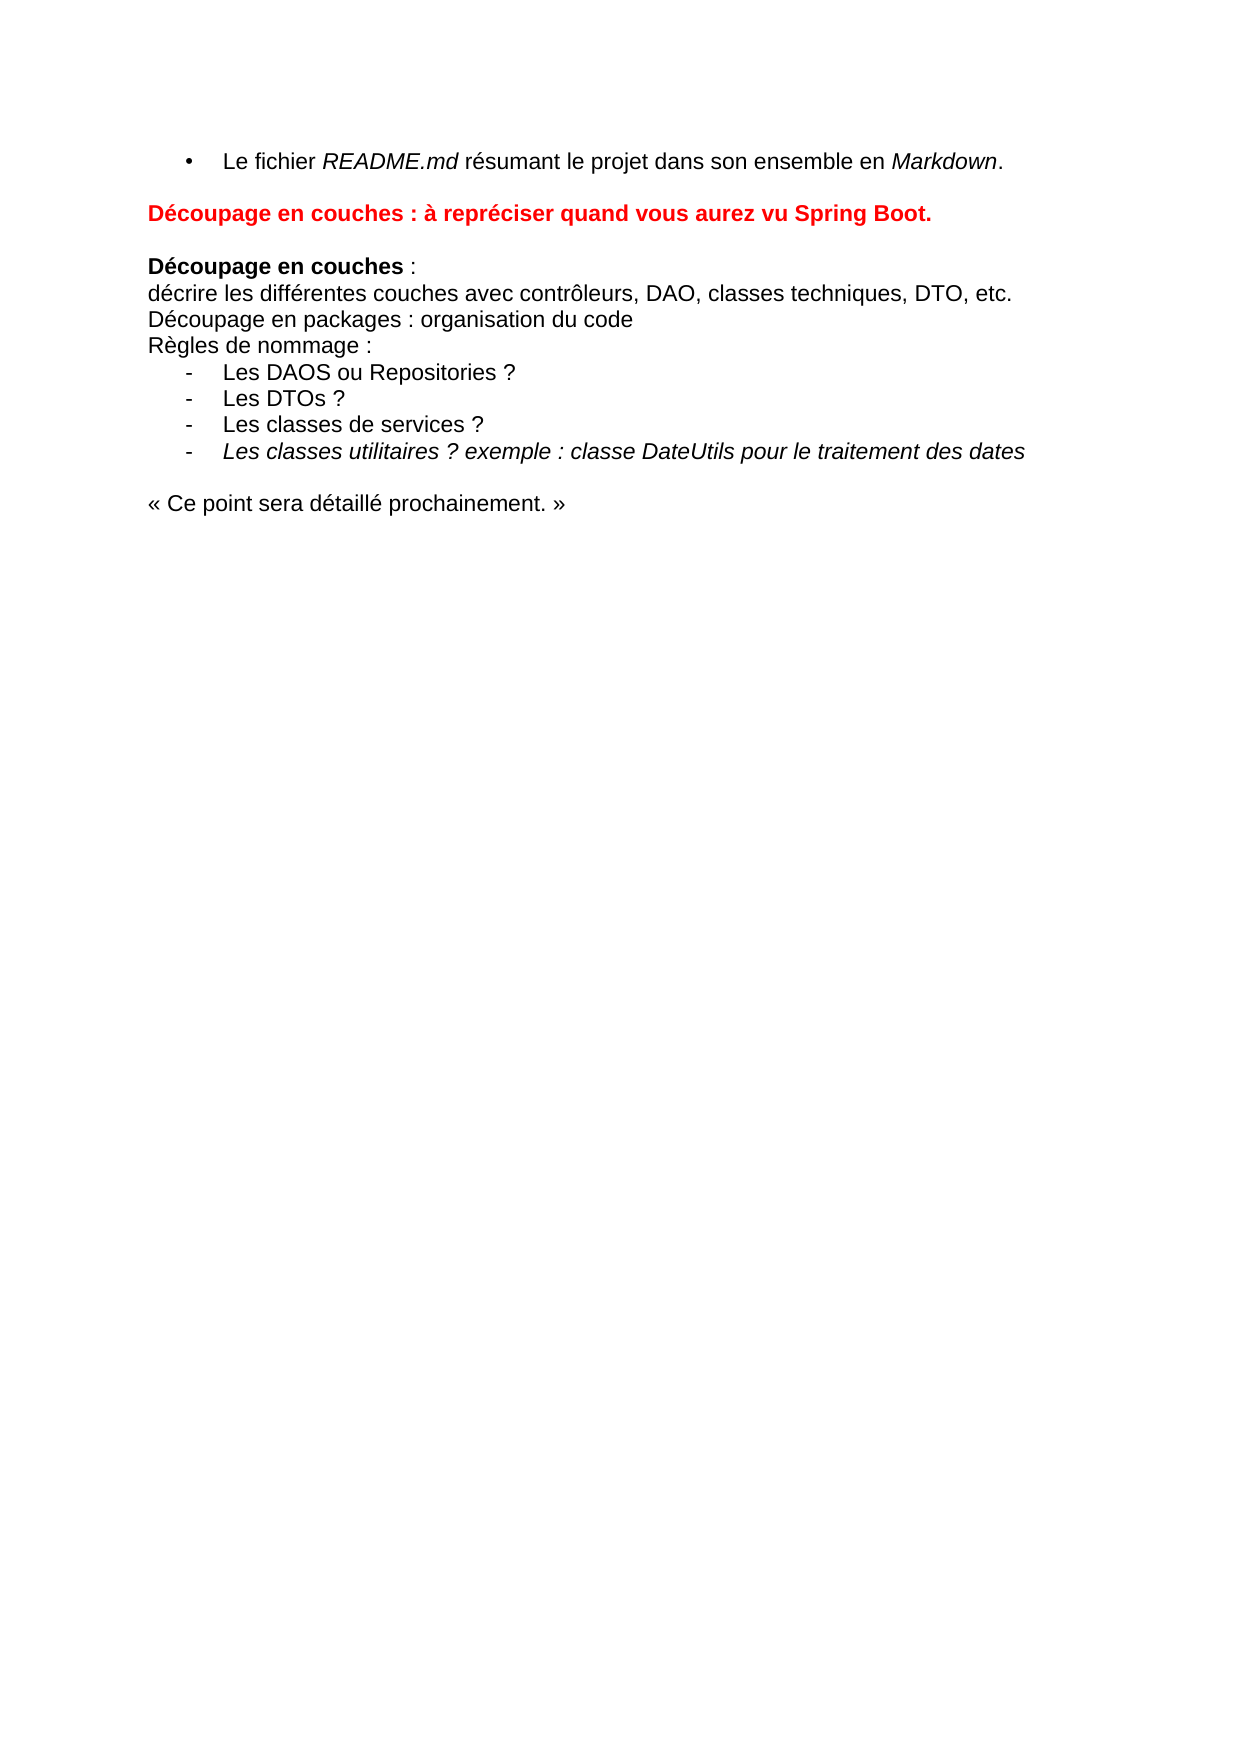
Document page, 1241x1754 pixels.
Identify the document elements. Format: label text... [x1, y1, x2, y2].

list Les DTOs ? [185, 385, 1162, 411]
list Les DAOS ou Repositories ? [185, 358, 1162, 385]
text Découpage en packages : organisation du code [148, 306, 1162, 332]
text Règles de nommage : [148, 332, 1162, 358]
text « Ce point sera détaillé prochainement. » [148, 490, 1162, 517]
text Découpage en couches : à repréciser quand vous aurez vu Spring Boot. [148, 200, 1162, 227]
list Les classes utilitaires ? exemple : classe DateUtils pour le traitement des dates [185, 438, 1162, 464]
text décrire les différentes couches avec contrôleurs, DAO, classes techniques, DTO, etc. [148, 279, 1162, 306]
text Découpage en couches : [148, 253, 1162, 279]
list Les classes de services ? [185, 411, 1162, 438]
list Le fichier README.md résumant le projet dans son ensemble en Markdown. [185, 148, 1162, 174]
